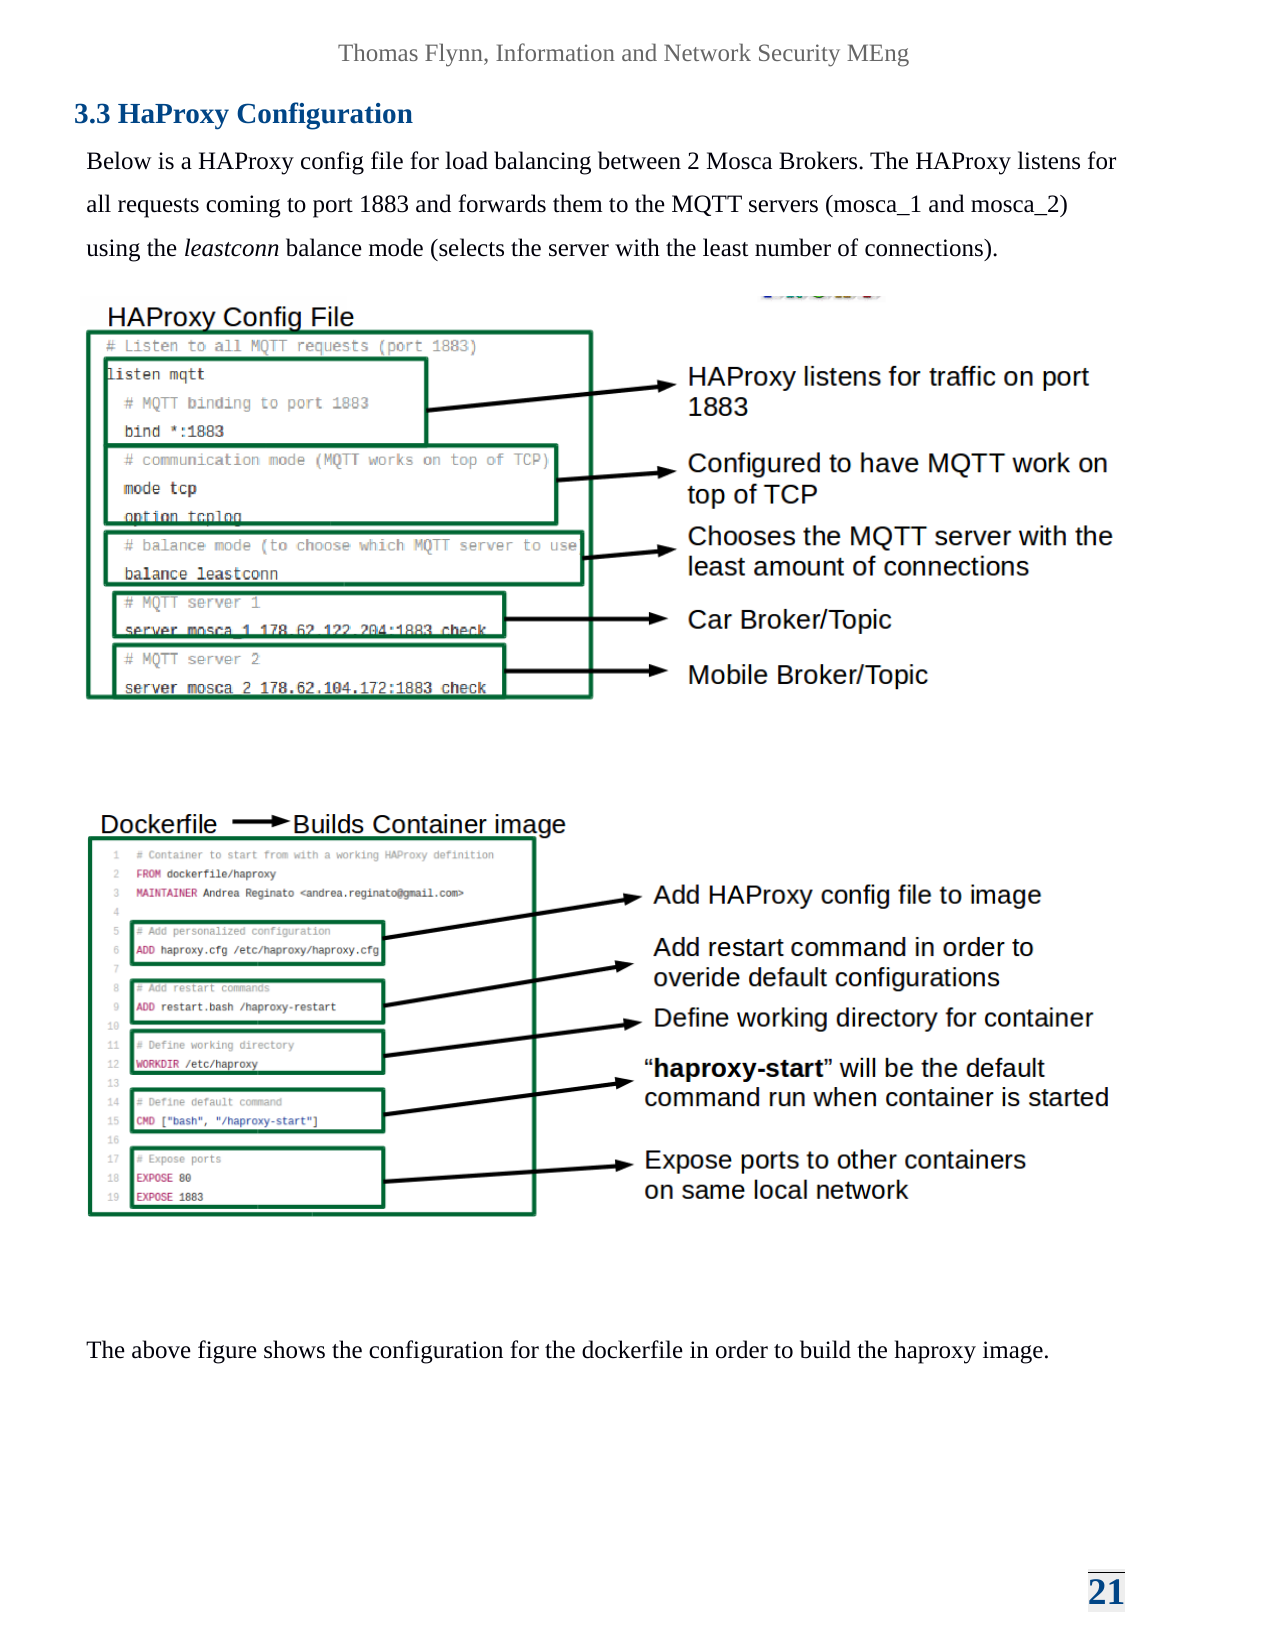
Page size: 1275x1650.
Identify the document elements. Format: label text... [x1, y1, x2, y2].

text The above figure shows the configuration for the dockerfile in order to build the haproxy image. [86, 1335, 1125, 1364]
subtitle 3.3 HaProxy Configuration [74, 96, 1125, 129]
picture [80, 296, 1119, 708]
picture [84, 806, 1123, 1222]
text Below is a HAProxy config file for load balancing between 2 Mosca Brokers. The HAProxy listens for all requests coming to port 1883 and forwards them to the MQTT servers (mosca_1 and mosca_2) using the leastconn balance mode (selects the server with the least number of connections). [86, 146, 1125, 261]
